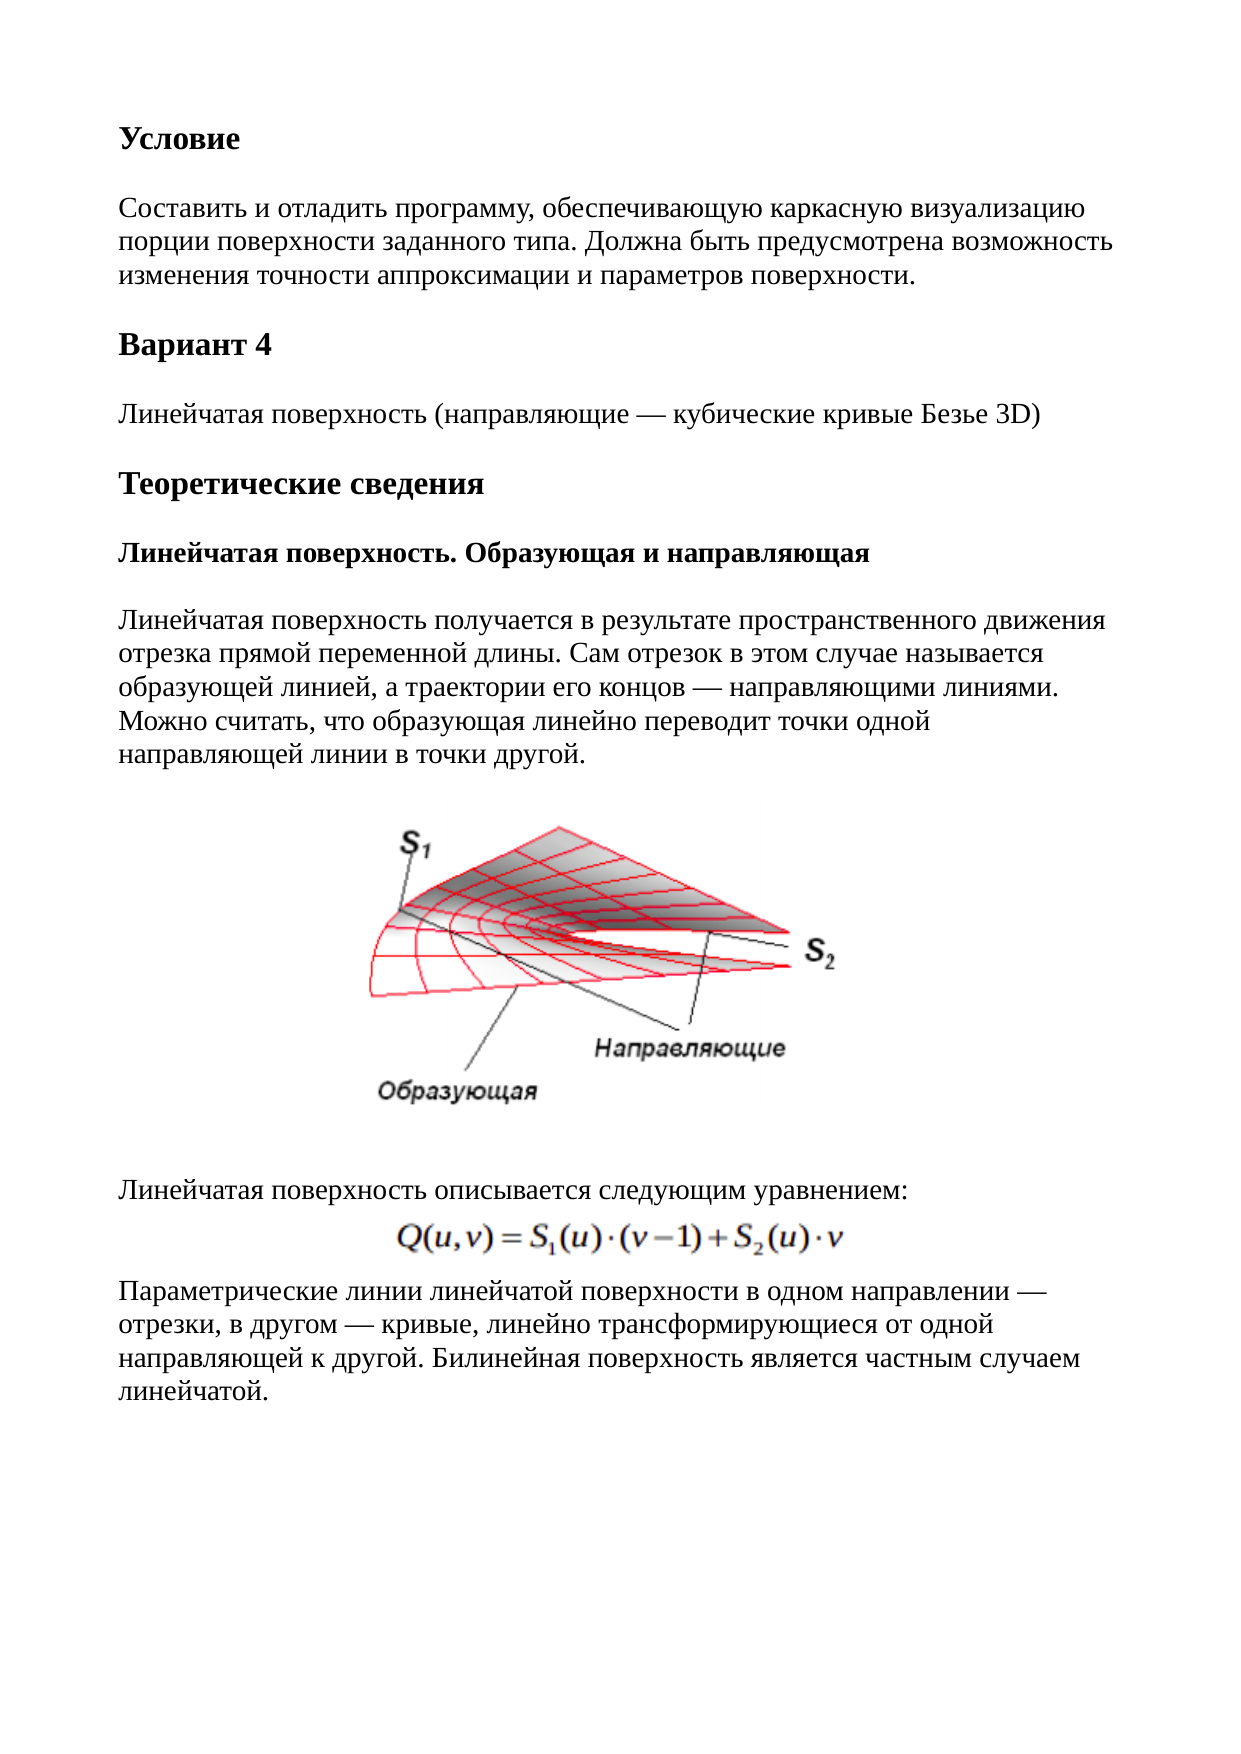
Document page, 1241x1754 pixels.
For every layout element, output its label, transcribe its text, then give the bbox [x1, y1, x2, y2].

text Линейчатая поверхность. Образующая и направляющая [118, 535, 1122, 568]
text Параметрические линии линейчатой поверхности в одном направлении — отрезки, в другом — кривые, линейно трансформирующиеся от одной направляющей к другой. Билинейная поверхность является частным случаем линейчатой. [118, 1273, 1122, 1407]
picture [394, 1207, 846, 1264]
text Линейчатая поверхность (направляющие — кубические кривые Безье 3D) [118, 396, 1122, 429]
text Составить и отладить программу, обеспечивающую каркасную визуализацию порции поверхности заданного типа. Должна быть предусмотрена возможность изменения точности аппроксимации и параметров поверхности. [118, 190, 1122, 291]
picture [329, 783, 911, 1117]
text Вариант 4 [118, 324, 1122, 362]
text Линейчатая поверхность описывается следующим уравнением: [118, 1172, 1122, 1206]
text Линейчатая поверхность получается в результате пространственного движения отрезка прямой переменной длины. Сам отрезок в этом случае называется образующей линией, а траектории его концов — направляющими линиями. Можно считать, что образующая линейно переводит точки одной направляющей линии в точки другой. [118, 602, 1122, 770]
text Теоретические сведения [118, 463, 1122, 501]
text Условие [118, 118, 1122, 156]
